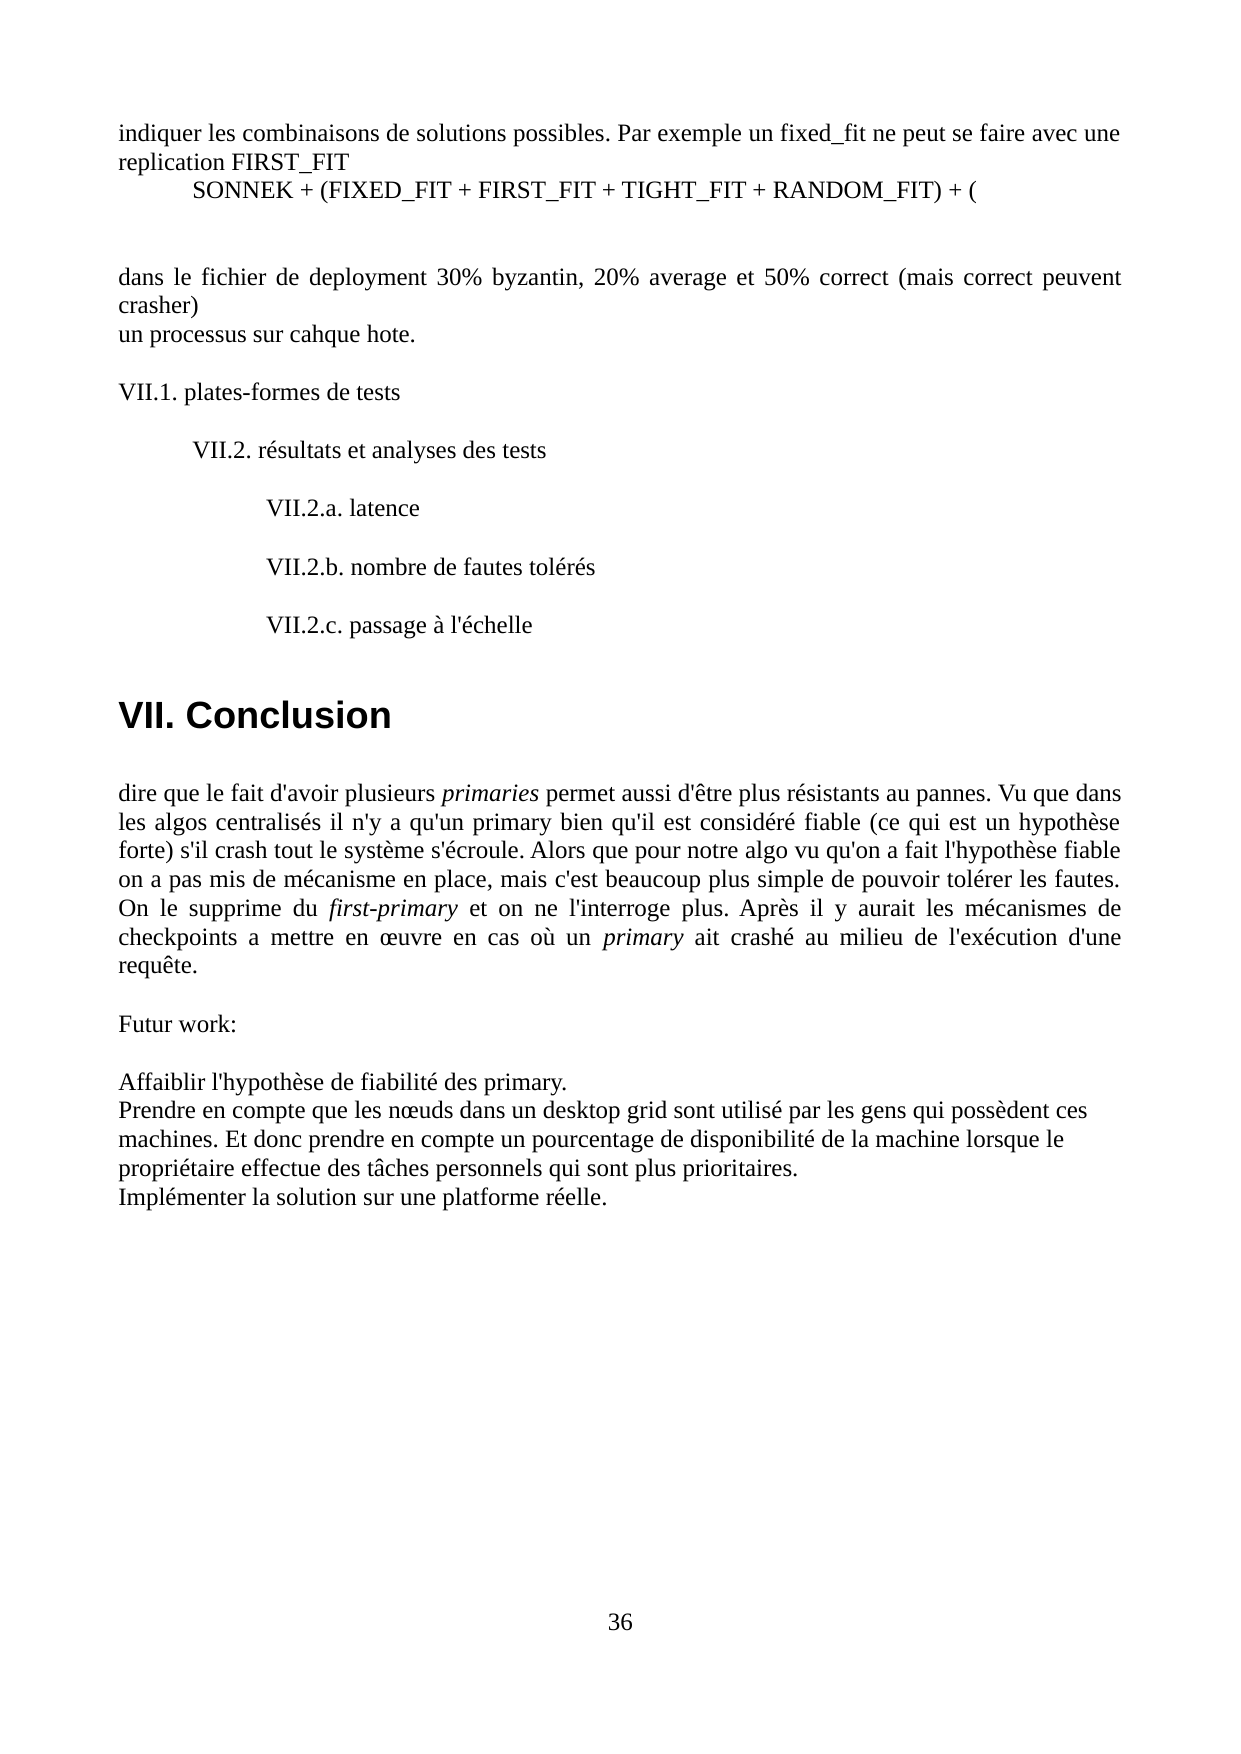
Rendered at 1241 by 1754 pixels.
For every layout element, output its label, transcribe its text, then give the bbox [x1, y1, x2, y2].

text dire que le fait d'avoir plusieurs primaries permet aussi d'être plus résistants au pannes. Vu que dans les algos centralisés il n'y a qu'un primary bien qu'il est considéré fiable (ce qui est un hypothèse forte) s'il crash tout le système s'écroule. Alors que pour notre algo vu qu'on a fait l'hypothèse fiable on a pas mis de mécanisme en place, mais c'est beaucoup plus simple de pouvoir tolérer les fautes. On le supprime du first-primary et on ne l'interroge plus. Après il y aurait les mécanismes de checkpoints a mettre en œuvre en cas où un primary ait crashé au milieu de l'exécution d'une requête. [118, 778, 1122, 979]
text VII.2.a. latence [118, 493, 1122, 522]
text Affaiblir l'hypothèse de fiabilité des primary. [118, 1067, 1122, 1096]
text SONNEK + (FIXED_FIT + FIRST_FIT + TIGHT_FIT + RANDOM_FIT) + ( [118, 176, 1122, 204]
text VII.2.c. passage à l'échelle [118, 610, 1122, 638]
text Futur work: [118, 1009, 1122, 1037]
text VII.2. résultats et analyses des tests [118, 435, 1122, 464]
text Prendre en compte que les nœuds dans un desktop grid sont utilisé par les gens qui possèdent ces machines. Et donc prendre en compte un pourcentage de disponibilité de la machine lorsque le propriétaire effectue des tâches personnels qui sont plus prioritaires. [118, 1096, 1122, 1182]
text indiquer les combinaisons de solutions possibles. Par exemple un fixed_fit ne peut se faire avec une replication FIRST_FIT [118, 118, 1122, 176]
text VII.1. plates-formes de tests [118, 377, 1122, 406]
text VII.2.b. nombre de fautes tolérés [118, 552, 1122, 580]
subtitle VII. Conclusion [118, 693, 1122, 737]
text un processus sur cahque hote. [118, 319, 1122, 348]
text Implémenter la solution sur une platforme réelle. [118, 1182, 1122, 1211]
text dans le fichier de deployment 30% byzantin, 20% average et 50% correct (mais correct peuvent crasher) [118, 262, 1122, 319]
